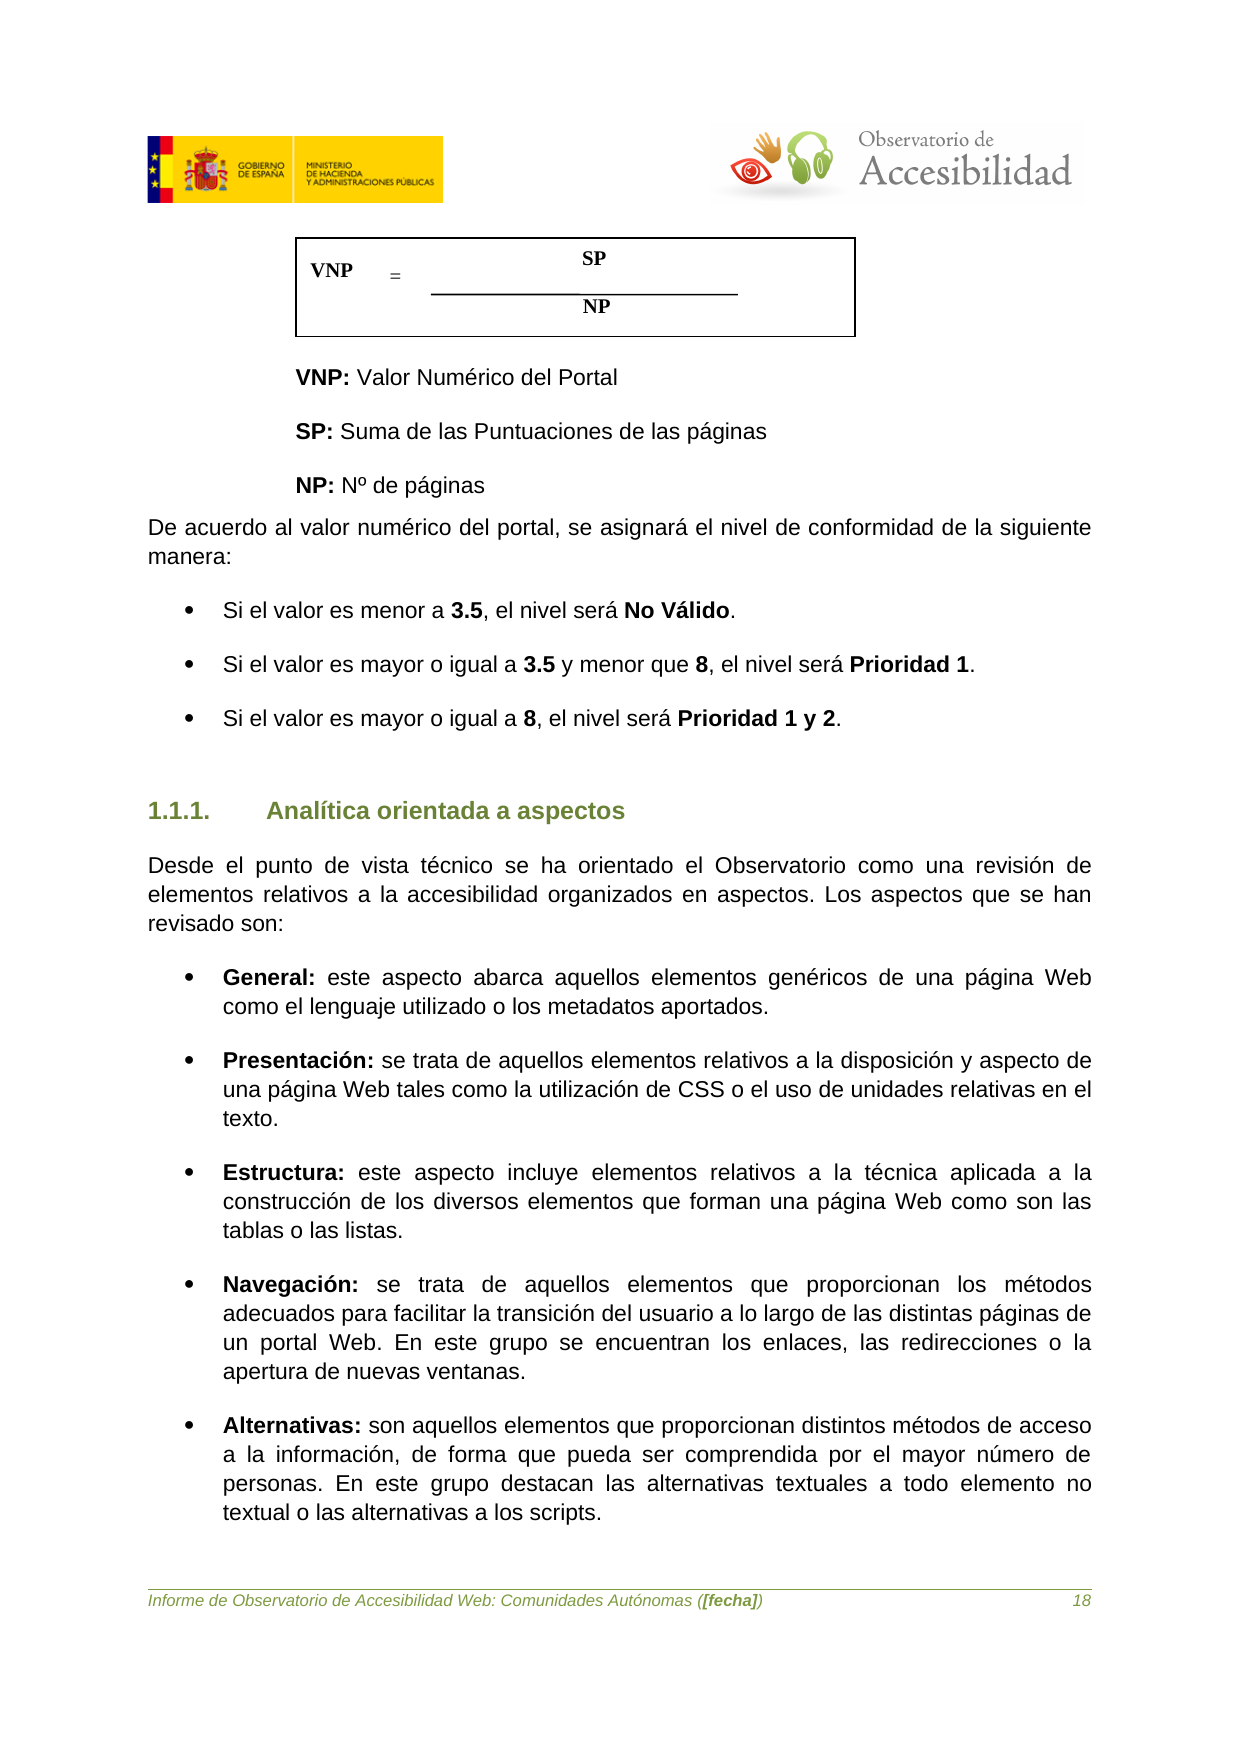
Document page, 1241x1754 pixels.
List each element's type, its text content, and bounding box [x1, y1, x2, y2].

list Si el valor es menor a 3.5, el nivel será No Válido. [185, 597, 1092, 623]
list Analítica orientada a aspectos [148, 796, 1092, 825]
list General: este aspecto abarca aquellos elementos genéricos de una página Web como el lenguaje utilizado o los metadatos aportados. [185, 964, 1092, 1020]
list Si el valor es mayor o igual a 8, el nivel será Prioridad 1 y 2. [185, 704, 1092, 731]
list Estructura: este aspecto incluye elementos relativos a la técnica aplicada a la construcción de los diversos elementos que forman una página Web como son las tablas o las listas. [185, 1159, 1092, 1243]
picture [710, 122, 1086, 205]
text SP: Suma de las Puntuaciones de las páginas [295, 418, 1092, 444]
picture [147, 136, 443, 203]
list Navegación: se trata de aquellos elementos que proporcionan los métodos adecuados para facilitar la transición del usuario a lo largo de las distintas páginas de un portal Web. En este grupo se encuentran los enlaces, las redirecciones o la apertura de nuevas ventanas. [185, 1271, 1092, 1384]
text VNP: Valor Numérico del Portal [295, 364, 1092, 391]
text NP: Nº de páginas [295, 472, 1092, 498]
text Desde el punto de vista técnico se ha orientado el Observatorio como una revisión de elementos relativos a la accesibilidad organizados en aspectos. Los aspectos que se han revisado son: [148, 852, 1092, 937]
list Si el valor es mayor o igual a 3.5 y menor que 8, el nivel será Prioridad 1. [185, 651, 1092, 677]
text De acuerdo al valor numérico del portal, se asignará el nivel de conformidad de la siguiente manera: [148, 514, 1092, 569]
list Presentación: se trata de aquellos elementos relativos a la disposición y aspecto de una página Web tales como la utilización de CSS o el uso de unidades relativas en el texto. [185, 1047, 1092, 1132]
list Alternativas: son aquellos elementos que proporcionan distintos métodos de acceso a la información, de forma que pueda ser comprendida por el mayor número de personas. En este grupo destacan las alternativas textuales a todo elemento no textual o las alternativas a los scripts. [185, 1412, 1092, 1525]
